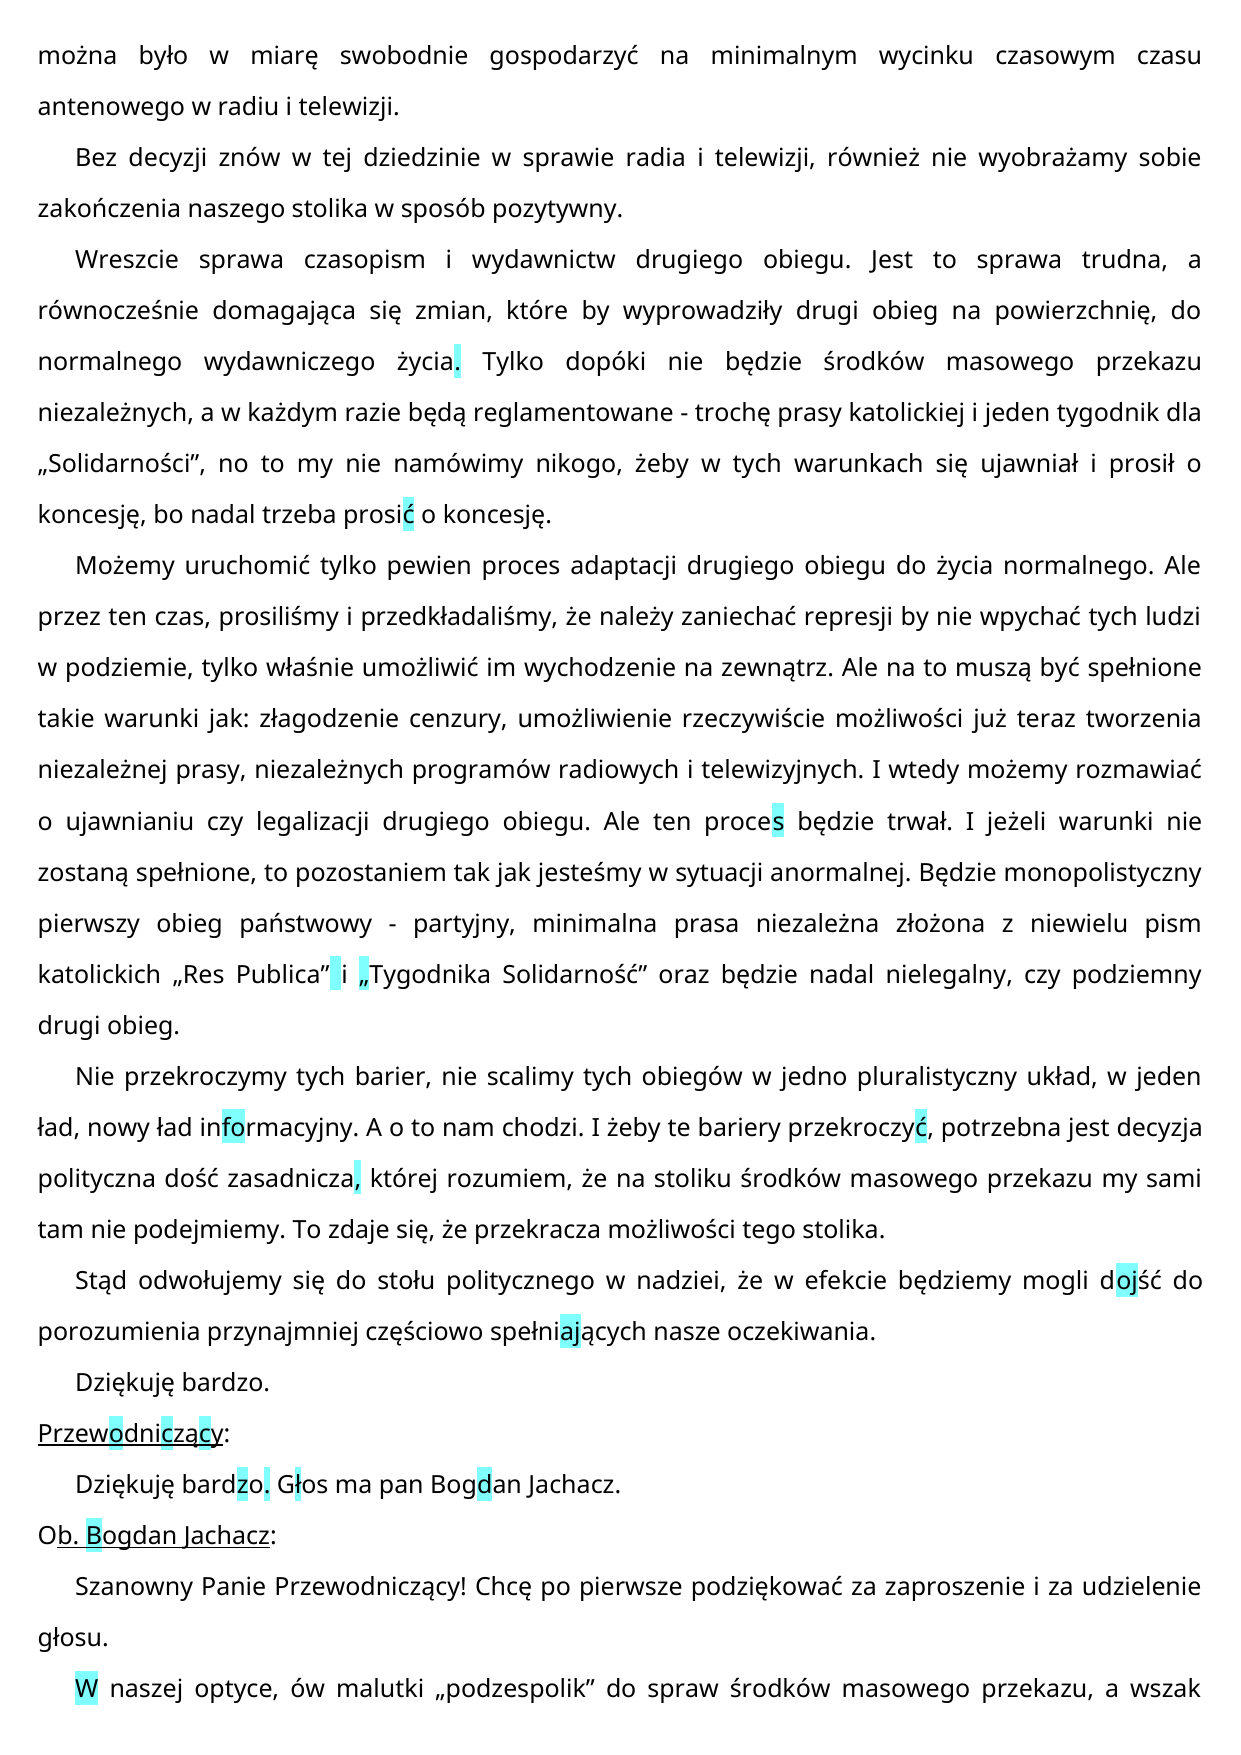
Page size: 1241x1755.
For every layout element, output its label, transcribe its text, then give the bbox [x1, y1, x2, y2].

text W naszej optyce, ów malutki „podzespolik” do spraw środków masowego przekazu, a wszak [37, 1671, 1203, 1705]
text Możemy uruchomić tylko pewien proces adaptacji drugiego obiegu do życia normalnego. Ale przez ten czas, prosiliśmy i przedkładaliśmy, że należy zaniechać represji by nie wpychać tych ludzi w podziemie, tylko właśnie umożliwić im wychodzenie na zewnątrz. Ale na to muszą być spełnione takie warunki jak: złagodzenie cenzury, umożliwienie rzeczywiście możliwości już teraz tworzenia niezależnej prasy, niezależnych programów radiowych i telewizyjnych. I wtedy możemy rozmawiać o ujawnianiu czy legalizacji drugiego obiegu. Ale ten proces będzie trwał. I jeżeli warunki nie zostaną spełnione, to pozostaniem tak jak jesteśmy w sytuacji anormalnej. Będzie monopolistyczny pierwszy obieg państwowy - partyjny, minimalna prasa niezależna złożona z niewielu pism katolickich „Res Publica” i „Tygodnika Solidarność” oraz będzie nadal nielegalny, czy podziemny drugi obieg. [37, 548, 1203, 1041]
text Ob. Bogdan Jachacz: [37, 1518, 1203, 1552]
text Stąd odwołujemy się do stołu politycznego w nadziei, że w efekcie będziemy mogli dojść do porozumienia przynajmniej częściowo spełniających nasze oczekiwania. [37, 1262, 1203, 1348]
text Wreszcie sprawa czasopism i wydawnictw drugiego obiegu. Jest to sprawa trudna, a równocześnie domagająca się zmian, które by wyprowadziły drugi obieg na powierzchnię, do normalnego wydawniczego życia. Tylko dopóki nie będzie środków masowego przekazu niezależnych, a w każdym razie będą reglamentowane - trochę prasy katolickiej i jeden tygodnik dla „Solidarności”, no to my nie namówimy nikogo, żeby w tych warunkach się ujawniał i prosił o koncesję, bo nadal trzeba prosić o koncesję. [37, 242, 1203, 531]
text Nie przekroczymy tych barier, nie scalimy tych obiegów w jedno pluralistyczny układ, w jeden ład, nowy ład informacyjny. A o to nam chodzi. I żeby te bariery przekroczyć, potrzebna jest decyzja polityczna dość zasadnicza, której rozumiem, że na stoliku środków masowego przekazu my sami tam nie podejmiemy. To zdaje się, że przekracza możliwości tego stolika. [37, 1058, 1203, 1246]
text Dziękuję bardzo. Głos ma pan Bogdan Jachacz. [37, 1467, 1203, 1501]
text można było w miarę swobodnie gospodarzyć na minimalnym wycinku czasowym czasu antenowego w radiu i telewizji. [37, 37, 1203, 123]
text Szanowny Panie Przewodniczący! Chcę po pierwsze podziękować za zaproszenie i za udzielenie głosu. [37, 1569, 1203, 1654]
text Bez decyzji znów w tej dziedzinie w sprawie radia i telewizji, również nie wyobrażamy sobie zakończenia naszego stolika w sposób pozytywny. [37, 139, 1203, 225]
text Przewodniczący: [37, 1416, 1203, 1450]
text Dziękuję bardzo. [37, 1364, 1203, 1399]
